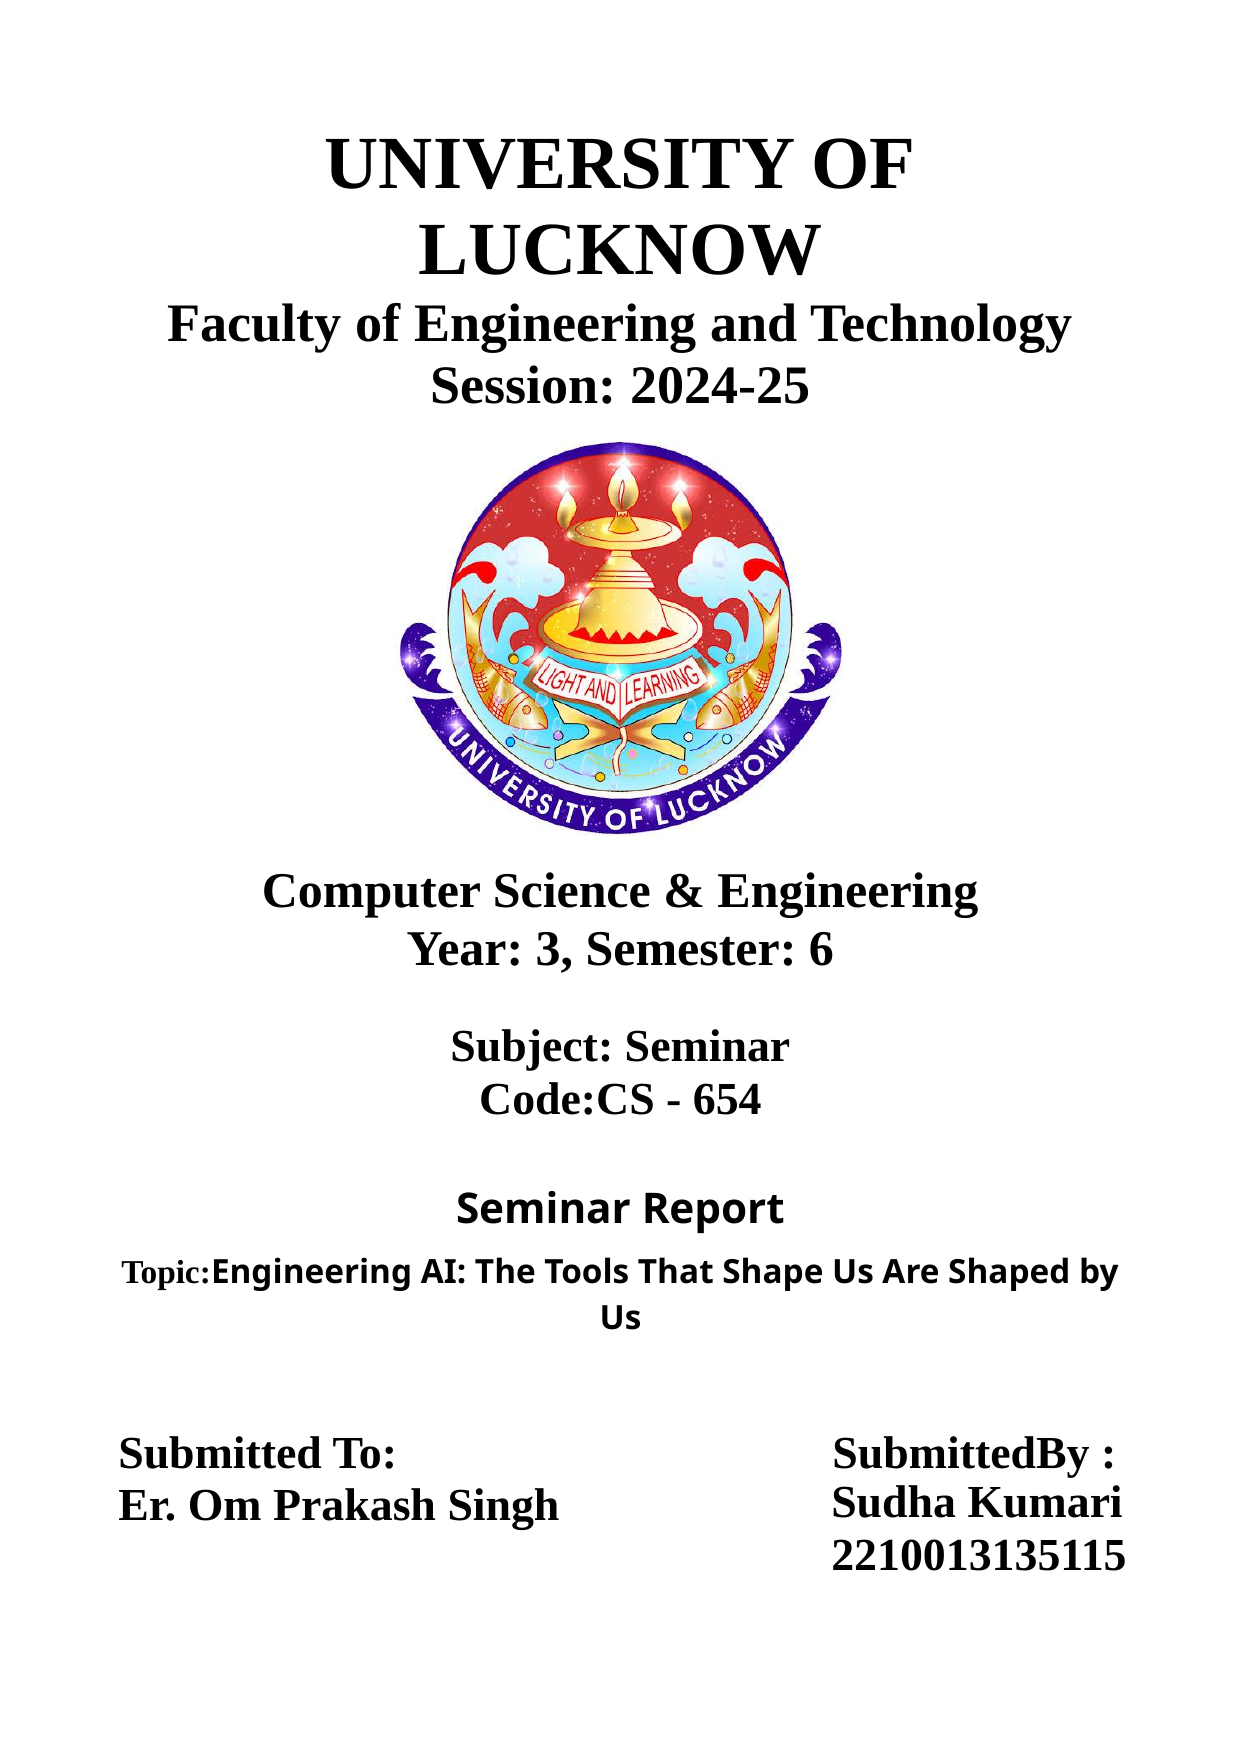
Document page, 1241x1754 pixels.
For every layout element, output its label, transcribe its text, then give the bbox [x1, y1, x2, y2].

text Session: 2024-25 [118, 353, 1122, 415]
text Code:CS - 654 [118, 1072, 1122, 1124]
text Submitted To: SubmittedBy : Er. Om Prakash Singh [118, 1425, 1122, 1583]
text Computer Science & Engineering [118, 861, 1122, 918]
text 2210013135115 [831, 1527, 1182, 1580]
subtitle Seminar Report [118, 1178, 1122, 1236]
text UNIVERSITY OF LUCKNOW [118, 118, 1122, 291]
text Sudha Kumari [831, 1475, 1182, 1527]
text Topic:Engineering AI: The Tools That Shape Us Are Shaped by Us [118, 1248, 1122, 1339]
text Year: 3, Semester: 6 [118, 918, 1122, 976]
text Faculty of Engineering and Technology [118, 291, 1122, 353]
text Subject: Seminar [118, 1019, 1122, 1072]
picture [380, 415, 861, 861]
